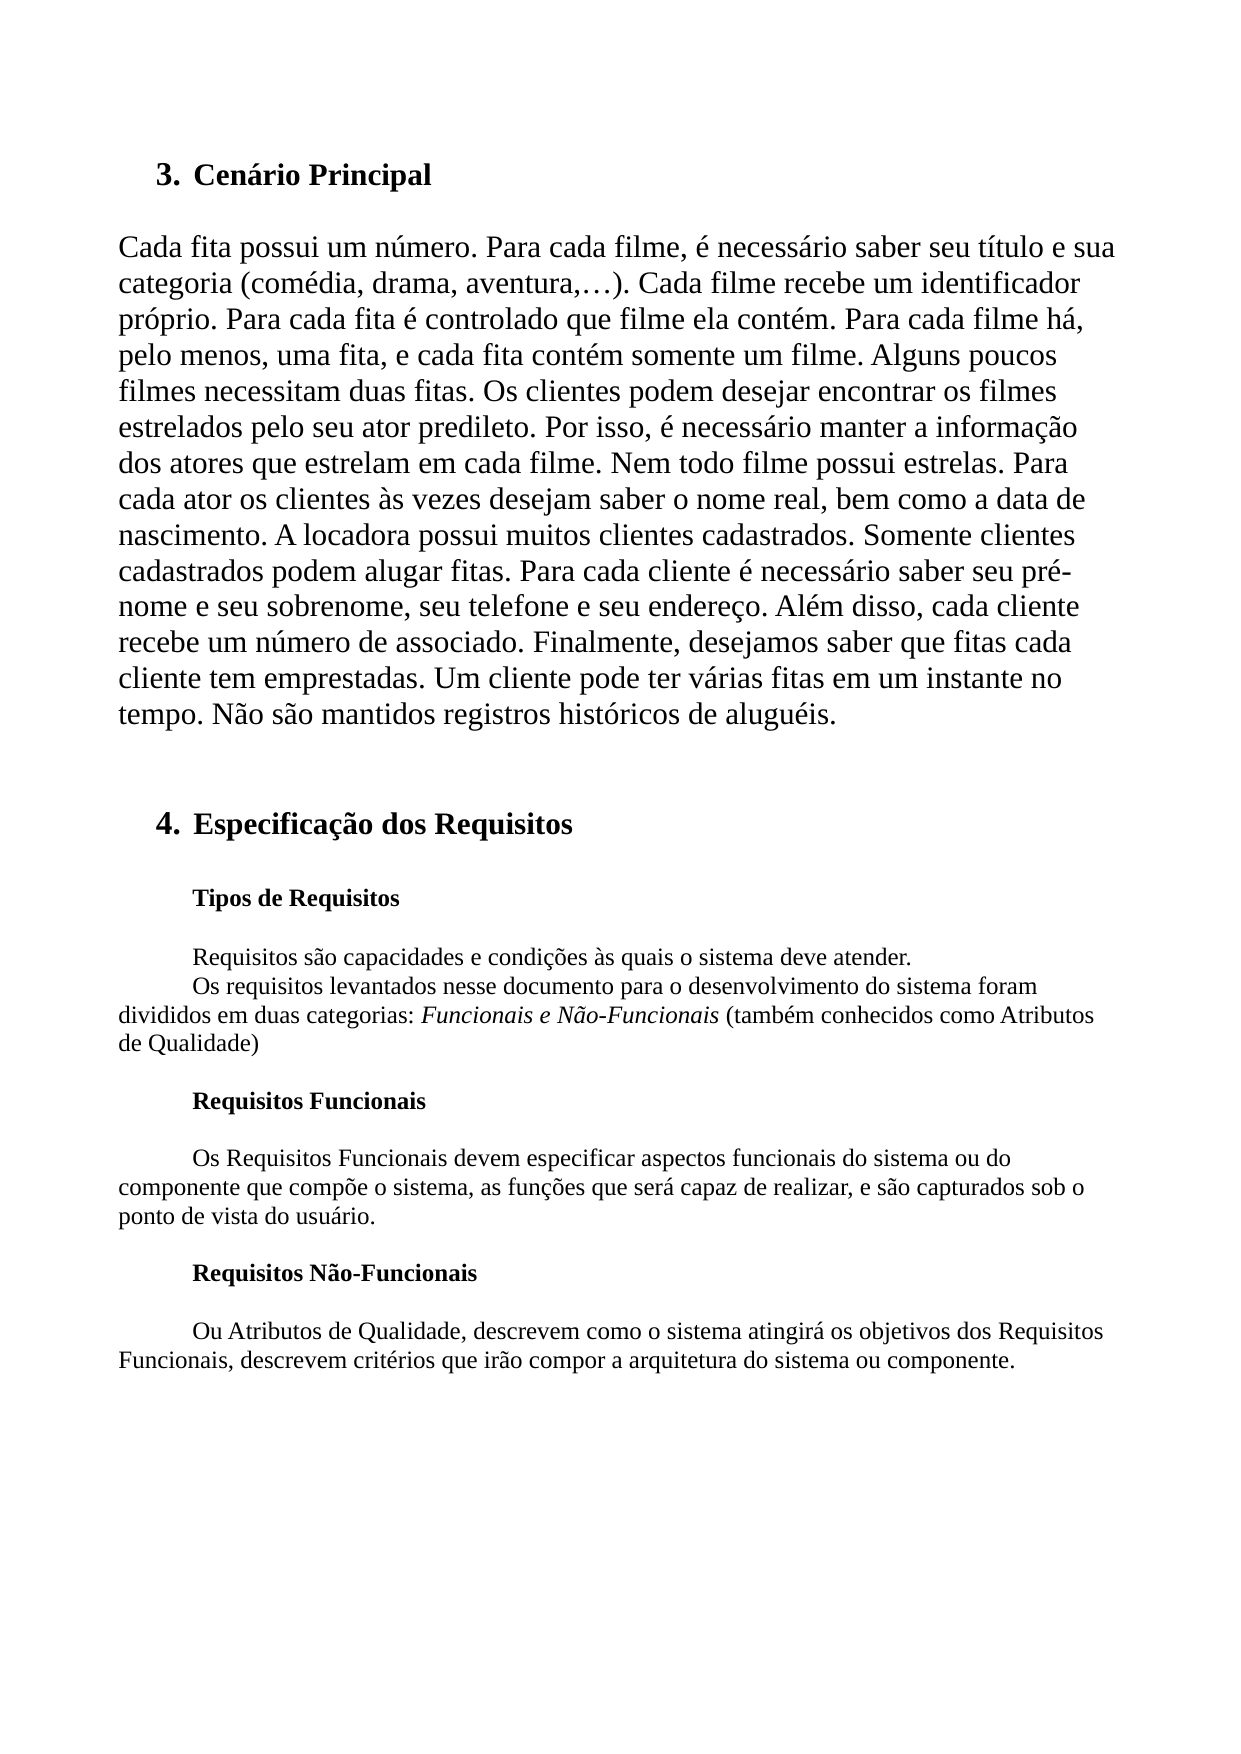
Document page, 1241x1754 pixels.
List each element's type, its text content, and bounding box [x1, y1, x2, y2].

list Especificação dos Requisitos [156, 803, 1122, 842]
text Requisitos Funcionais [118, 1086, 1122, 1115]
text Tipos de Requisitos [118, 878, 1122, 913]
list Cenário Principal [156, 154, 1122, 192]
text Os Requisitos Funcionais devem especificar aspectos funcionais do sistema ou do componente que compõe o sistema, as funções que será capaz de realizar, e são capturados sob o ponto de vista do usuário. [118, 1143, 1122, 1230]
text Requisitos Não-Funcionais [118, 1258, 1122, 1287]
text Ou Atributos de Qualidade, descrevem como o sistema atingirá os objetivos dos Requisitos Funcionais, descrevem critérios que irão compor a arquitetura do sistema ou componente. [118, 1316, 1122, 1373]
text Requisitos são capacidades e condições às quais o sistema deve atender. [118, 942, 1122, 971]
text Os requisitos levantados nesse documento para o desenvolvimento do sistema foram divididos em duas categorias: Funcionais e Não-Funcionais (também conhecidos como Atributos de Qualidade) [118, 971, 1122, 1057]
text Cada fita possui um número. Para cada filme, é necessário saber seu título e sua categoria (comédia, drama, aventura,…). Cada filme recebe um identificador próprio. Para cada fita é controlado que filme ela contém. Para cada filme há, pelo menos, uma fita, e cada fita contém somente um filme. Alguns poucos filmes necessitam duas fitas. Os clientes podem desejar encontrar os filmes estrelados pelo seu ator predileto. Por isso, é necessário manter a informação dos atores que estrelam em cada filme. Nem todo filme possui estrelas. Para cada ator os clientes às vezes desejam saber o nome real, bem como a data de nascimento. A locadora possui muitos clientes cadastrados. Somente clientes cadastrados podem alugar fitas. Para cada cliente é necessário saber seu pré-nome e seu sobrenome, seu telefone e seu endereço. Além disso, cada cliente recebe um número de associado. Finalmente, desejamos saber que fitas cada cliente tem emprestadas. Um cliente pode ter várias fitas em um instante no tempo. Não são mantidos registros históricos de aluguéis. [118, 228, 1122, 731]
